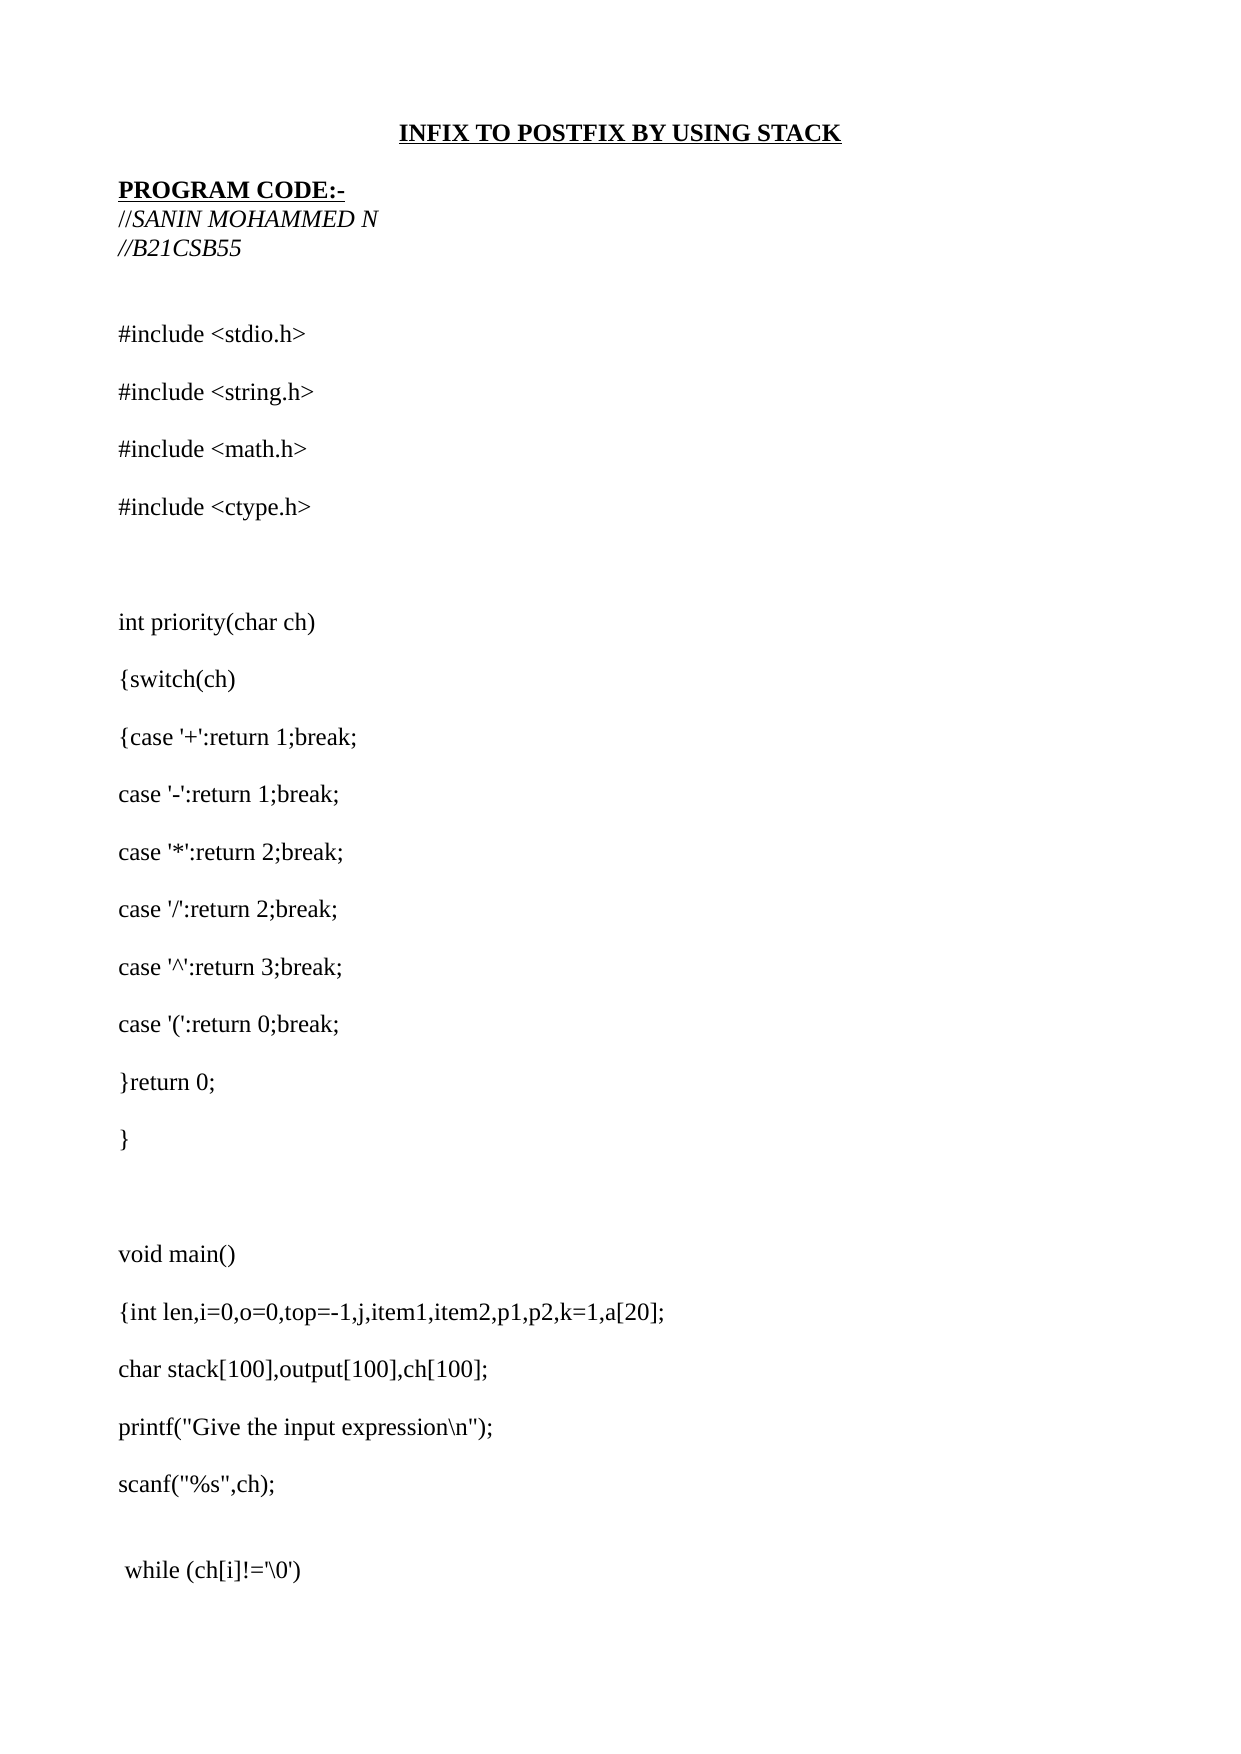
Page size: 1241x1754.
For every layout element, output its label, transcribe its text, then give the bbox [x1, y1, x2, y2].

text int priority(char ch) [118, 607, 1122, 636]
text case '/':return 2;break; [118, 894, 1122, 923]
text PROGRAM CODE:- [118, 176, 1122, 204]
text //SANIN MOHAMMED N [118, 204, 1122, 233]
text INFIX TO POSTFIX BY USING STACK [118, 118, 1122, 147]
text {case '+':return 1;break; [118, 722, 1122, 751]
text while (ch[i]!='\0') [118, 1556, 1122, 1584]
text }return 0; [118, 1067, 1122, 1096]
text case '(':return 0;break; [118, 1009, 1122, 1038]
text } [118, 1124, 1122, 1153]
text #include <string.h> [118, 377, 1122, 406]
text case '*':return 2;break; [118, 837, 1122, 866]
text printf("Give the input expression\n"); [118, 1412, 1122, 1441]
text char stack[100],output[100],ch[100]; [118, 1354, 1122, 1383]
text case '-':return 1;break; [118, 779, 1122, 808]
text {switch(ch) [118, 664, 1122, 693]
text #include <stdio.h> [118, 319, 1122, 348]
text //B21CSB55 [118, 233, 1122, 262]
text #include <ctype.h> [118, 492, 1122, 521]
text {int len,i=0,o=0,top=-1,j,item1,item2,p1,p2,k=1,a[20]; [118, 1297, 1122, 1326]
text scanf("%s",ch); [118, 1469, 1122, 1498]
text #include <math.h> [118, 434, 1122, 463]
text case '^':return 3;break; [118, 952, 1122, 981]
text void main() [118, 1239, 1122, 1268]
